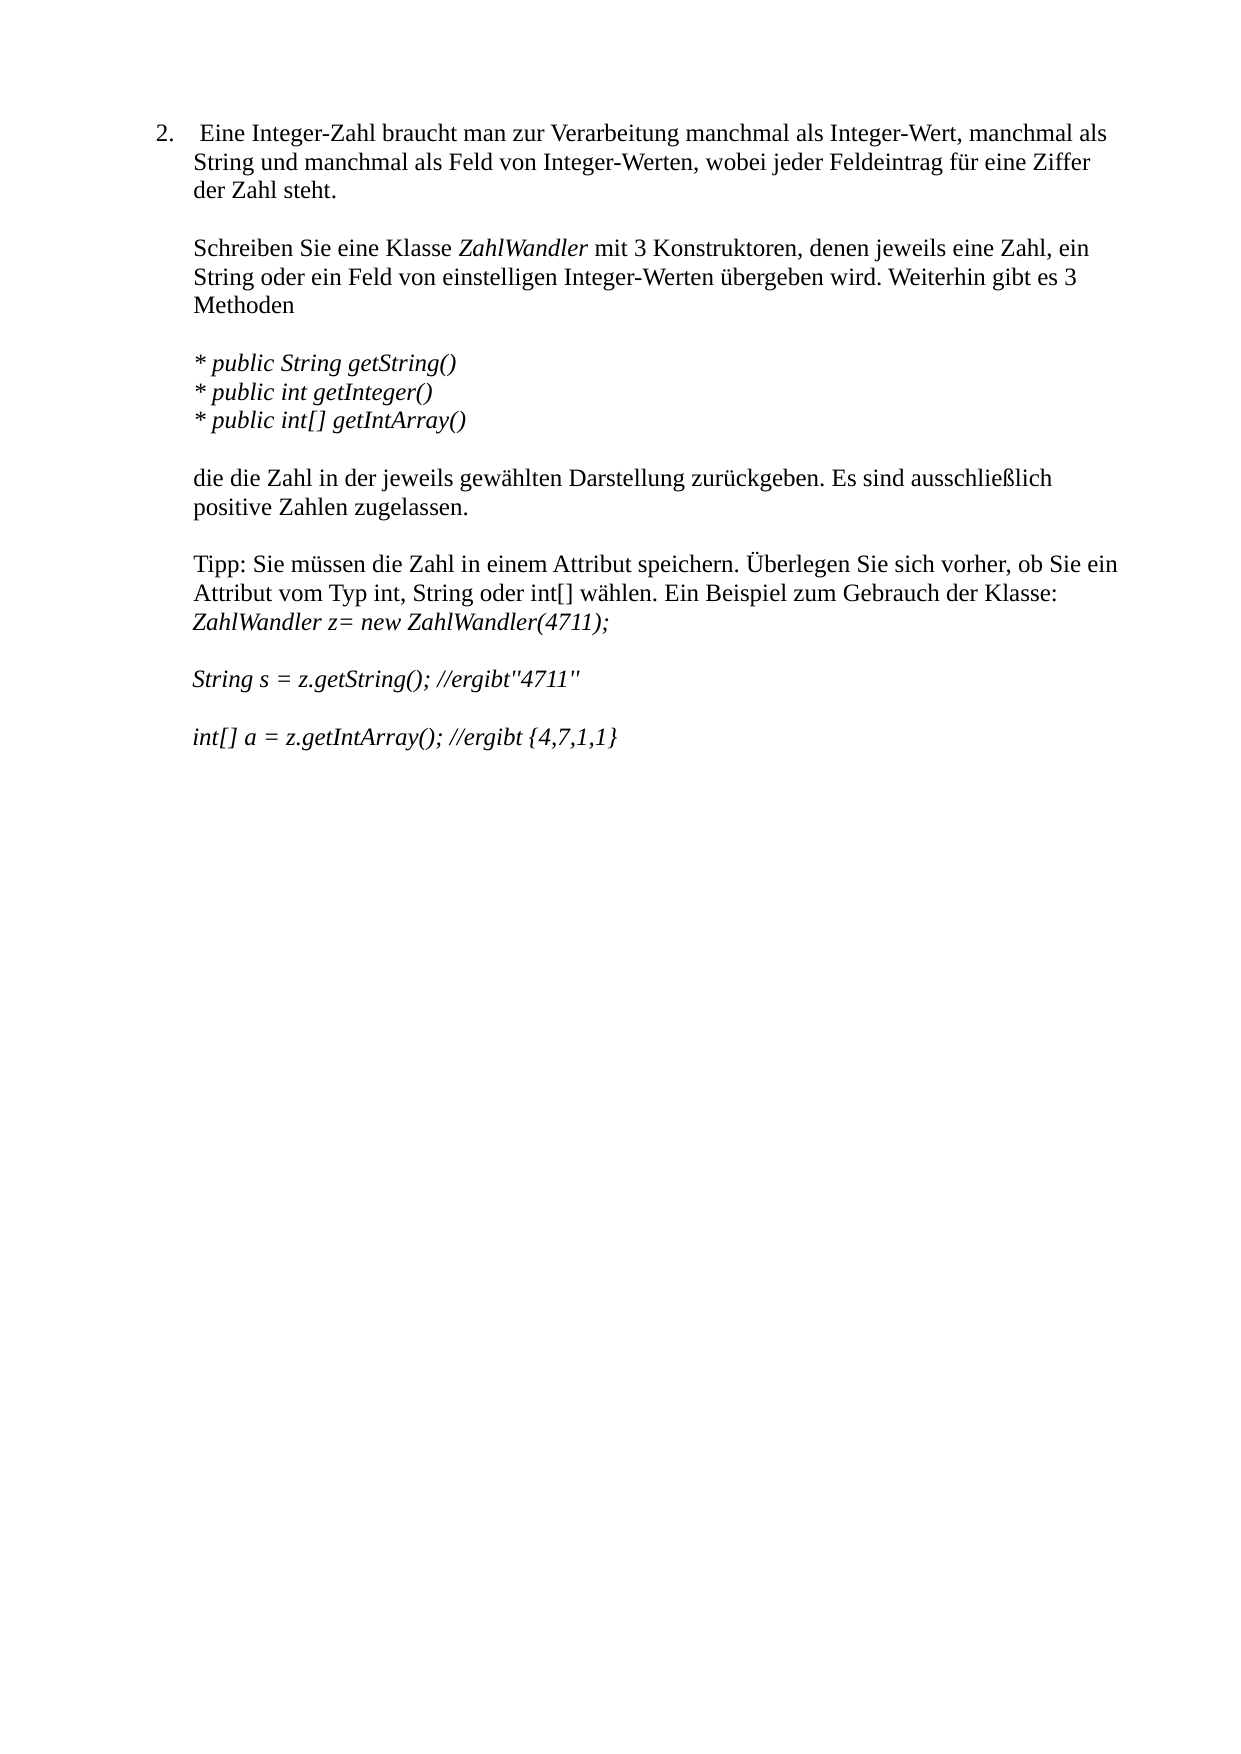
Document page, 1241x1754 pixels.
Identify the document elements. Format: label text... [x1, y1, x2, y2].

list Eine Integer-Zahl braucht man zur Verarbeitung manchmal als Integer-Wert, manchmal als String und manchmal als Feld von Integer-Werten, wobei jeder Feldeintrag für eine Ziffer der Zahl steht. Schreiben Sie eine Klasse ZahlWandler mit 3 Konstruktoren, denen jeweils eine Zahl, ein String oder ein Feld von einstelligen Integer-Werten übergeben wird. Weiterhin gibt es 3 Methoden * public String getString() * public int getInteger() * public int[] getIntArray() die die Zahl in der jeweils gewählten Darstellung zurückgeben. Es sind ausschließlich positive Zahlen zugelassen. Tipp: Sie müssen die Zahl in einem Attribut speichern. Überlegen Sie sich vorher, ob Sie ein Attribut vom Typ int, String oder int[] wählen. Ein Beispiel zum Gebrauch der Klasse: [156, 118, 1122, 607]
text ZahlWandler z= new ZahlWandler(4711); String s = z.getString(); //ergibt''4711'' int[] a = z.getIntArray(); //ergibt {4,7,1,1} [118, 607, 1122, 751]
